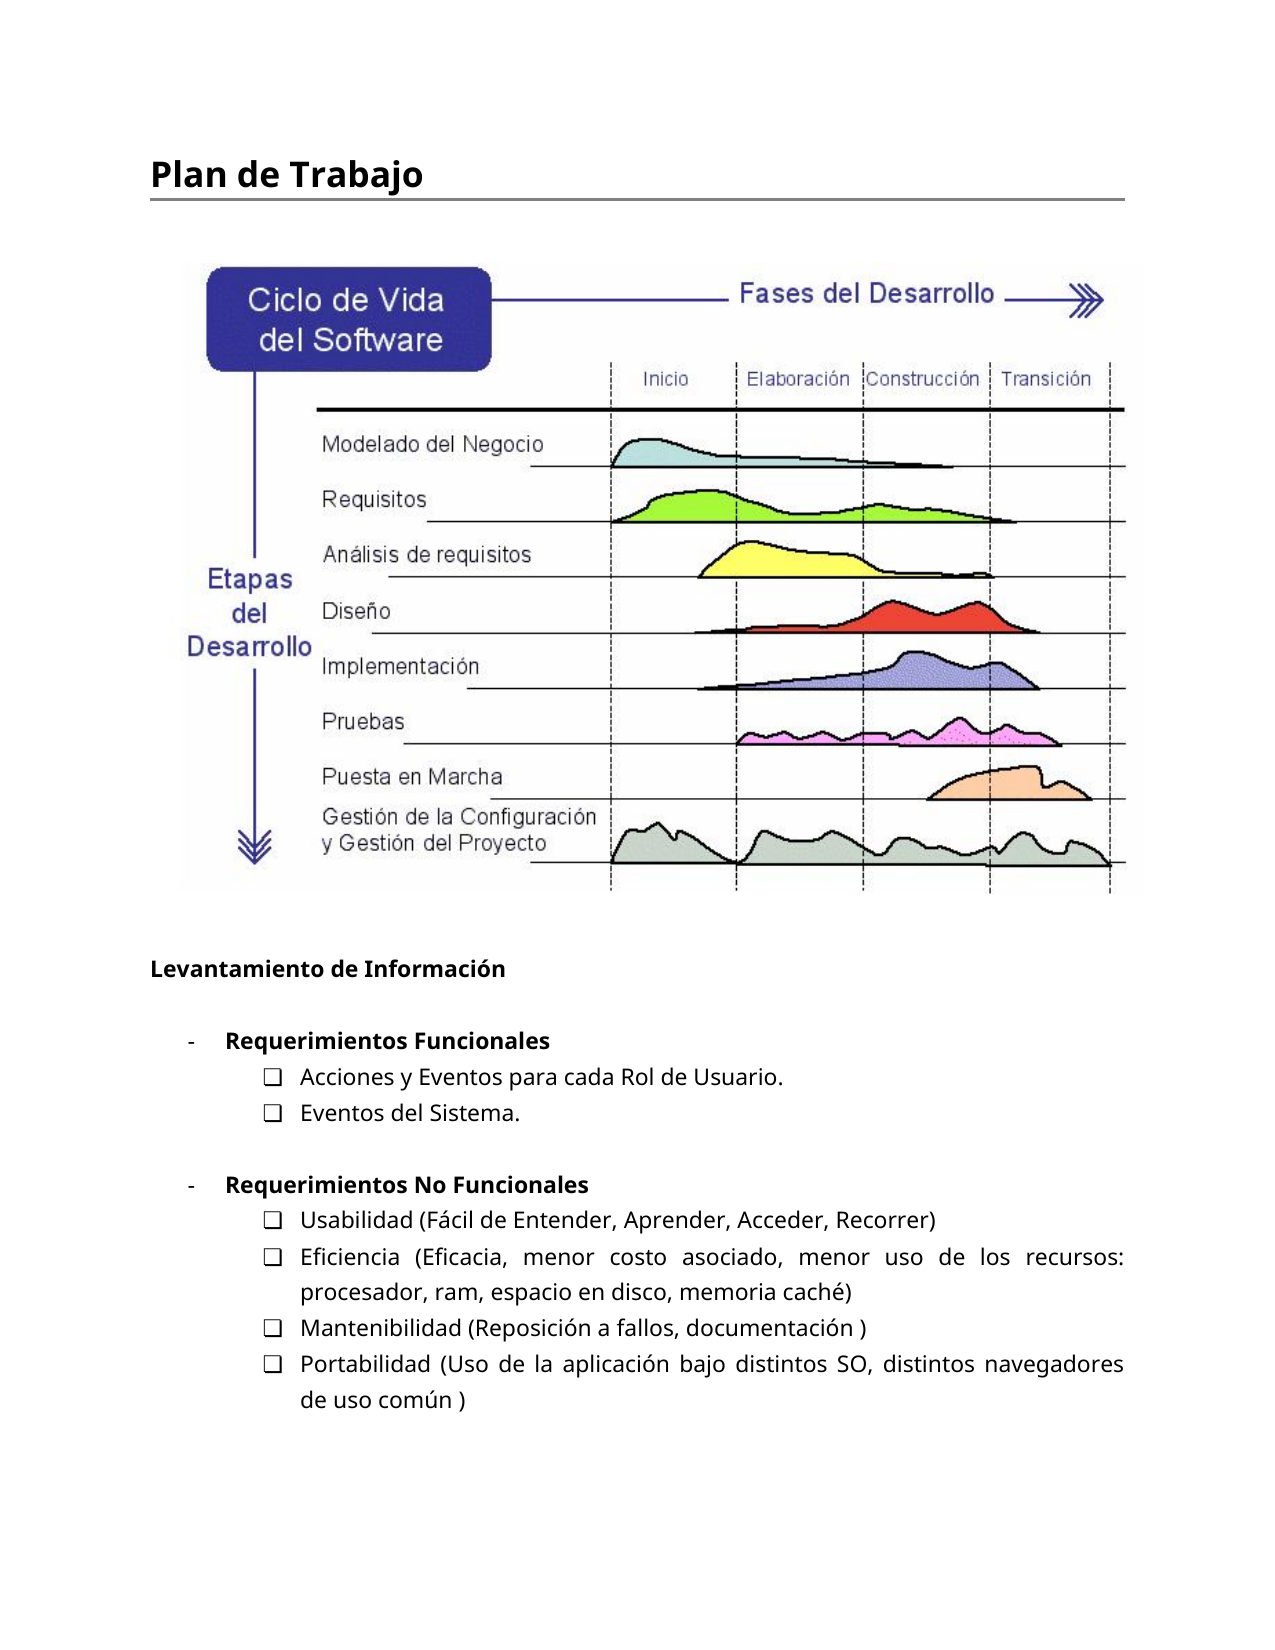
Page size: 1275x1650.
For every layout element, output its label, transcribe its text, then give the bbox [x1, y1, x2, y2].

list Eventos del Sistema. [262, 1097, 1125, 1128]
text Levantamiento de Información [150, 953, 1125, 984]
list Requerimientos No Funcionales [187, 1168, 1125, 1200]
list Usabilidad (Fácil de Entender, Aprender, Acceder, Recorrer) [262, 1204, 1125, 1236]
list Acciones y Eventos para cada Rol de Usuario. [262, 1061, 1125, 1092]
list Portabilidad (Uso de la aplicación bajo distintos SO, distintos navegadores de uso común ) [262, 1348, 1125, 1415]
picture [168, 263, 1144, 895]
list Mantenibilidad (Reposición a fallos, documentación ) [262, 1312, 1125, 1343]
text Plan de Trabajo [150, 150, 1125, 198]
list Eficiencia (Eficacia, menor costo asociado, menor uso de los recursos: procesador, ram, espacio en disco, memoria caché) [262, 1240, 1125, 1308]
list Requerimientos Funcionales [187, 1025, 1125, 1056]
